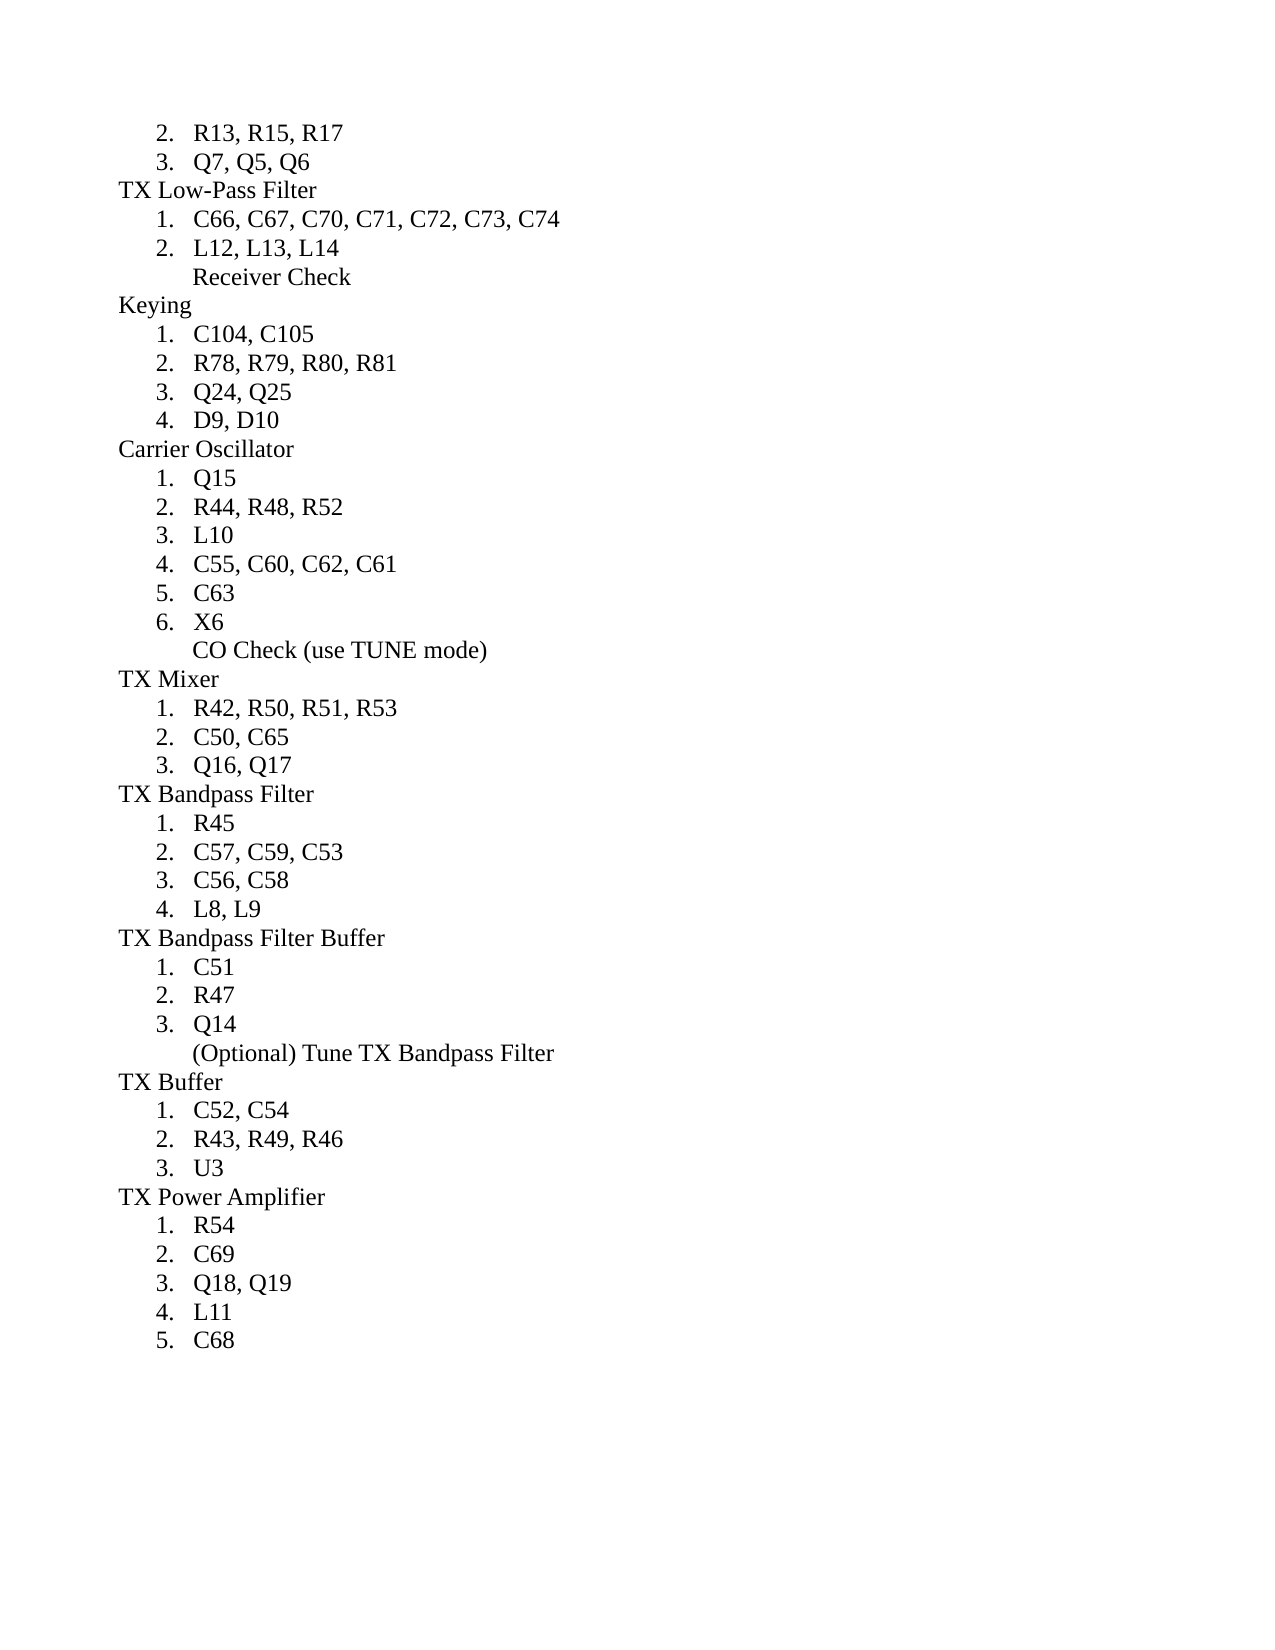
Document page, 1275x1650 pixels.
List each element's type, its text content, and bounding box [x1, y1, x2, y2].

list L10 [156, 521, 1157, 549]
text TX Power Amplifier [118, 1182, 1157, 1211]
list Q14 [156, 1009, 1157, 1038]
list C51 [156, 952, 1157, 981]
list R45 [156, 808, 1157, 837]
list U3 [156, 1153, 1157, 1182]
text Keying [118, 291, 1157, 319]
list C69 [156, 1239, 1157, 1268]
text TX Bandpass Filter [118, 779, 1157, 808]
list Q15 [156, 463, 1157, 492]
list R43, R49, R46 [156, 1124, 1157, 1153]
list C56, C58 [156, 866, 1157, 894]
list Q7, Q5, Q6 [156, 147, 1157, 176]
text TX Low-Pass Filter [118, 176, 1157, 204]
list C57, C59, C53 [156, 837, 1157, 866]
list L8, L9 [156, 894, 1157, 923]
text (Optional) Tune TX Bandpass Filter [118, 1038, 1157, 1067]
list L11 [156, 1297, 1157, 1326]
list R44, R48, R52 [156, 492, 1157, 521]
list D9, D10 [156, 406, 1157, 434]
list C66, C67, C70, C71, C72, C73, C74 [156, 204, 1157, 233]
list R54 [156, 1211, 1157, 1239]
list R13, R15, R17 [156, 118, 1157, 147]
text Carrier Oscillator [118, 434, 1157, 463]
list C68 [156, 1326, 1157, 1354]
list R78, R79, R80, R81 [156, 348, 1157, 377]
text TX Mixer [118, 664, 1157, 693]
list C50, C65 [156, 722, 1157, 751]
text CO Check (use TUNE mode) [118, 636, 1157, 664]
list R42, R50, R51, R53 [156, 693, 1157, 722]
text Receiver Check [118, 262, 1157, 291]
list X6 [156, 607, 1157, 636]
list R47 [156, 981, 1157, 1009]
list C104, C105 [156, 319, 1157, 348]
text TX Buffer [118, 1067, 1157, 1096]
text TX Bandpass Filter Buffer [118, 923, 1157, 952]
list C63 [156, 578, 1157, 607]
list Q16, Q17 [156, 751, 1157, 779]
list Q18, Q19 [156, 1268, 1157, 1297]
list Q24, Q25 [156, 377, 1157, 406]
list C52, C54 [156, 1096, 1157, 1124]
list C55, C60, C62, C61 [156, 549, 1157, 578]
list L12, L13, L14 [156, 233, 1157, 262]
